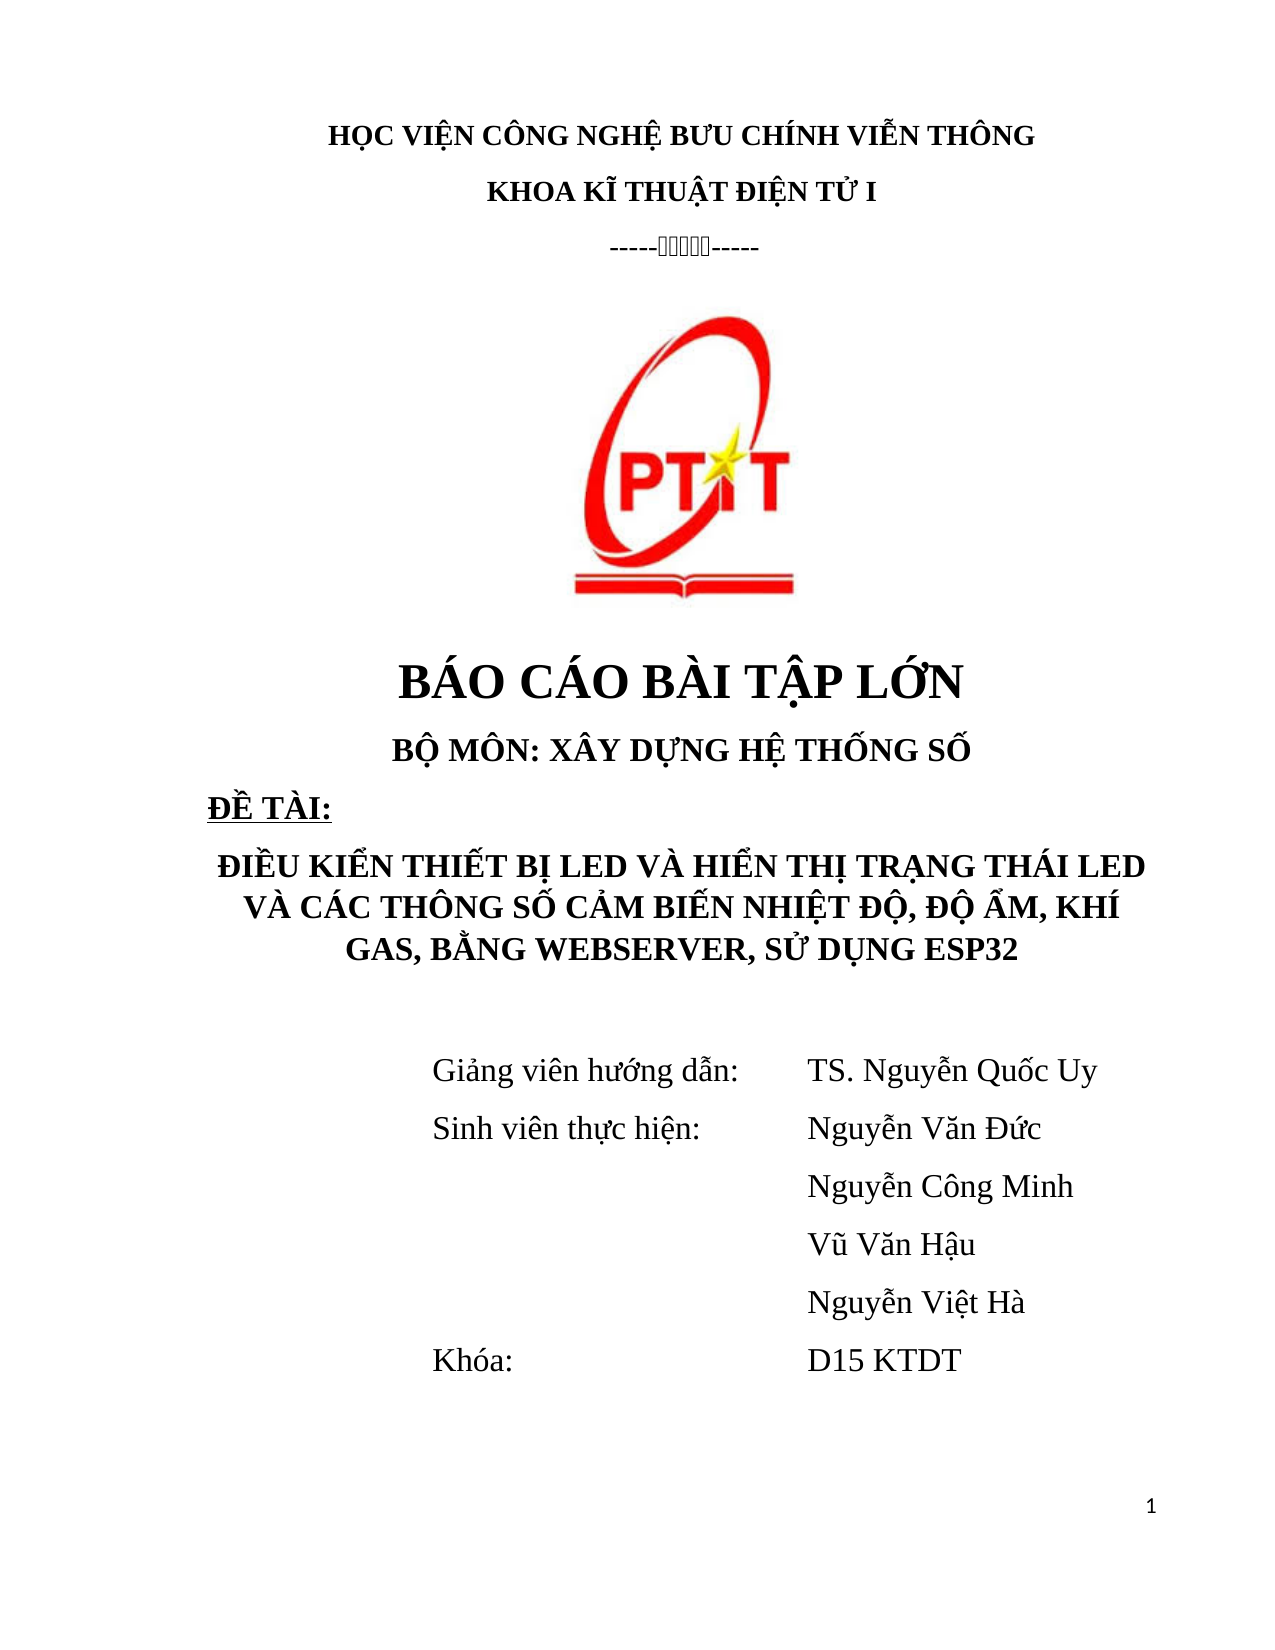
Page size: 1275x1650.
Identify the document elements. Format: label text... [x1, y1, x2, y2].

text BÁO CÁO BÀI TẬP LỚN [207, 652, 1156, 709]
text Vũ Văn Hậu [432, 1224, 1156, 1263]
text Khóa: D15 KTDT [432, 1341, 1156, 1379]
text KHOA KĨ THUẬT ĐIỆN TỬ I [207, 174, 1156, 207]
text Nguyễn Công Minh [432, 1166, 1156, 1205]
text BỘ MÔN: XÂY DỰNG HỆ THỐNG SỐ [207, 730, 1156, 769]
text Giảng viên hướng dẫn: TS. Nguyễn Quốc Uy [432, 1050, 1156, 1089]
text Nguyễn Việt Hà [432, 1282, 1156, 1321]
text ĐIỀU KIỂN THIẾT BỊ LED VÀ HIỂN THỊ TRẠNG THÁI LED VÀ CÁC THÔNG SỐ CẢM BIẾN NHIỆT ĐỘ, ĐỘ ẨM, KHÍ GAS, BẰNG WEBSERVER, SỬ DỤNG ESP32 [207, 846, 1156, 967]
text ---------- [207, 229, 1162, 263]
text Sinh viên thực hiện: Nguyễn Văn Đức [432, 1108, 1156, 1147]
text ĐỀ TÀI: [207, 788, 1156, 827]
picture [521, 296, 846, 621]
text HỌC VIỆN CÔNG NGHỆ BƯU CHÍNH VIỄN THÔNG [207, 118, 1156, 152]
